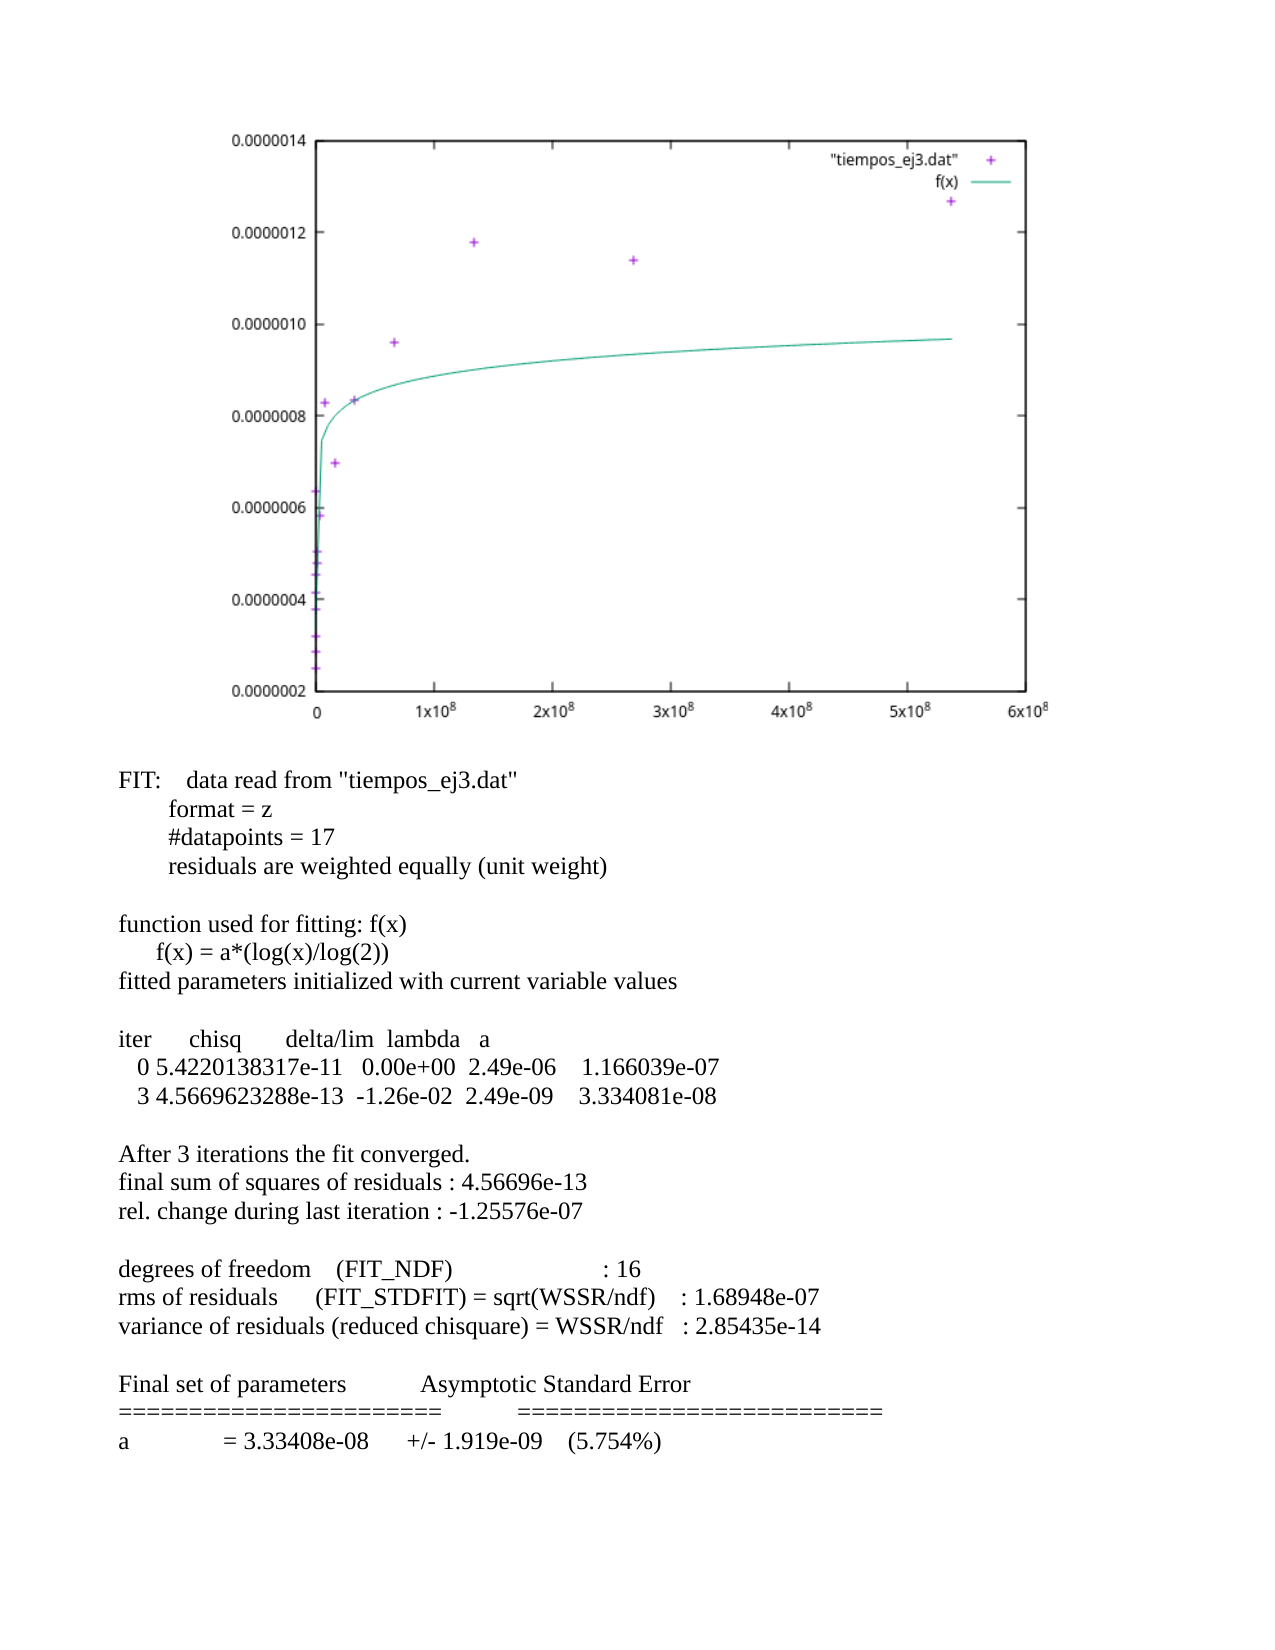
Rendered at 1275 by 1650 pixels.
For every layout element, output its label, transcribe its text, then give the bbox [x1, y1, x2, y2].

text a = 3.33408e-08 +/- 1.919e-09 (5.754%) [118, 1426, 1157, 1455]
text #datapoints = 17 [118, 822, 1157, 851]
text f(x) = a*(log(x)/log(2)) [118, 937, 1157, 966]
picture [227, 118, 1049, 734]
text Final set of parameters Asymptotic Standard Error [118, 1369, 1157, 1397]
text 3 4.5669623288e-13 -1.26e-02 2.49e-09 3.334081e-08 [118, 1081, 1157, 1110]
text iter chisq delta/lim lambda a [118, 1024, 1157, 1052]
text 0 5.4220138317e-11 0.00e+00 2.49e-06 1.166039e-07 [118, 1052, 1157, 1081]
text degrees of freedom (FIT_NDF) : 16 [118, 1254, 1157, 1282]
text function used for fitting: f(x) [118, 909, 1157, 937]
text ======================= ========================== [118, 1397, 1157, 1426]
text fitted parameters initialized with current variable values [118, 966, 1157, 995]
text rms of residuals (FIT_STDFIT) = sqrt(WSSR/ndf) : 1.68948e-07 [118, 1282, 1157, 1311]
text final sum of squares of residuals : 4.56696e-13 [118, 1167, 1157, 1196]
text residuals are weighted equally (unit weight) [118, 851, 1157, 880]
text variance of residuals (reduced chisquare) = WSSR/ndf : 2.85435e-14 [118, 1311, 1157, 1340]
text After 3 iterations the fit converged. [118, 1139, 1157, 1167]
text format = z [118, 794, 1157, 822]
text FIT: data read from "tiempos_ej3.dat" [118, 765, 1157, 794]
text rel. change during last iteration : -1.25576e-07 [118, 1196, 1157, 1225]
